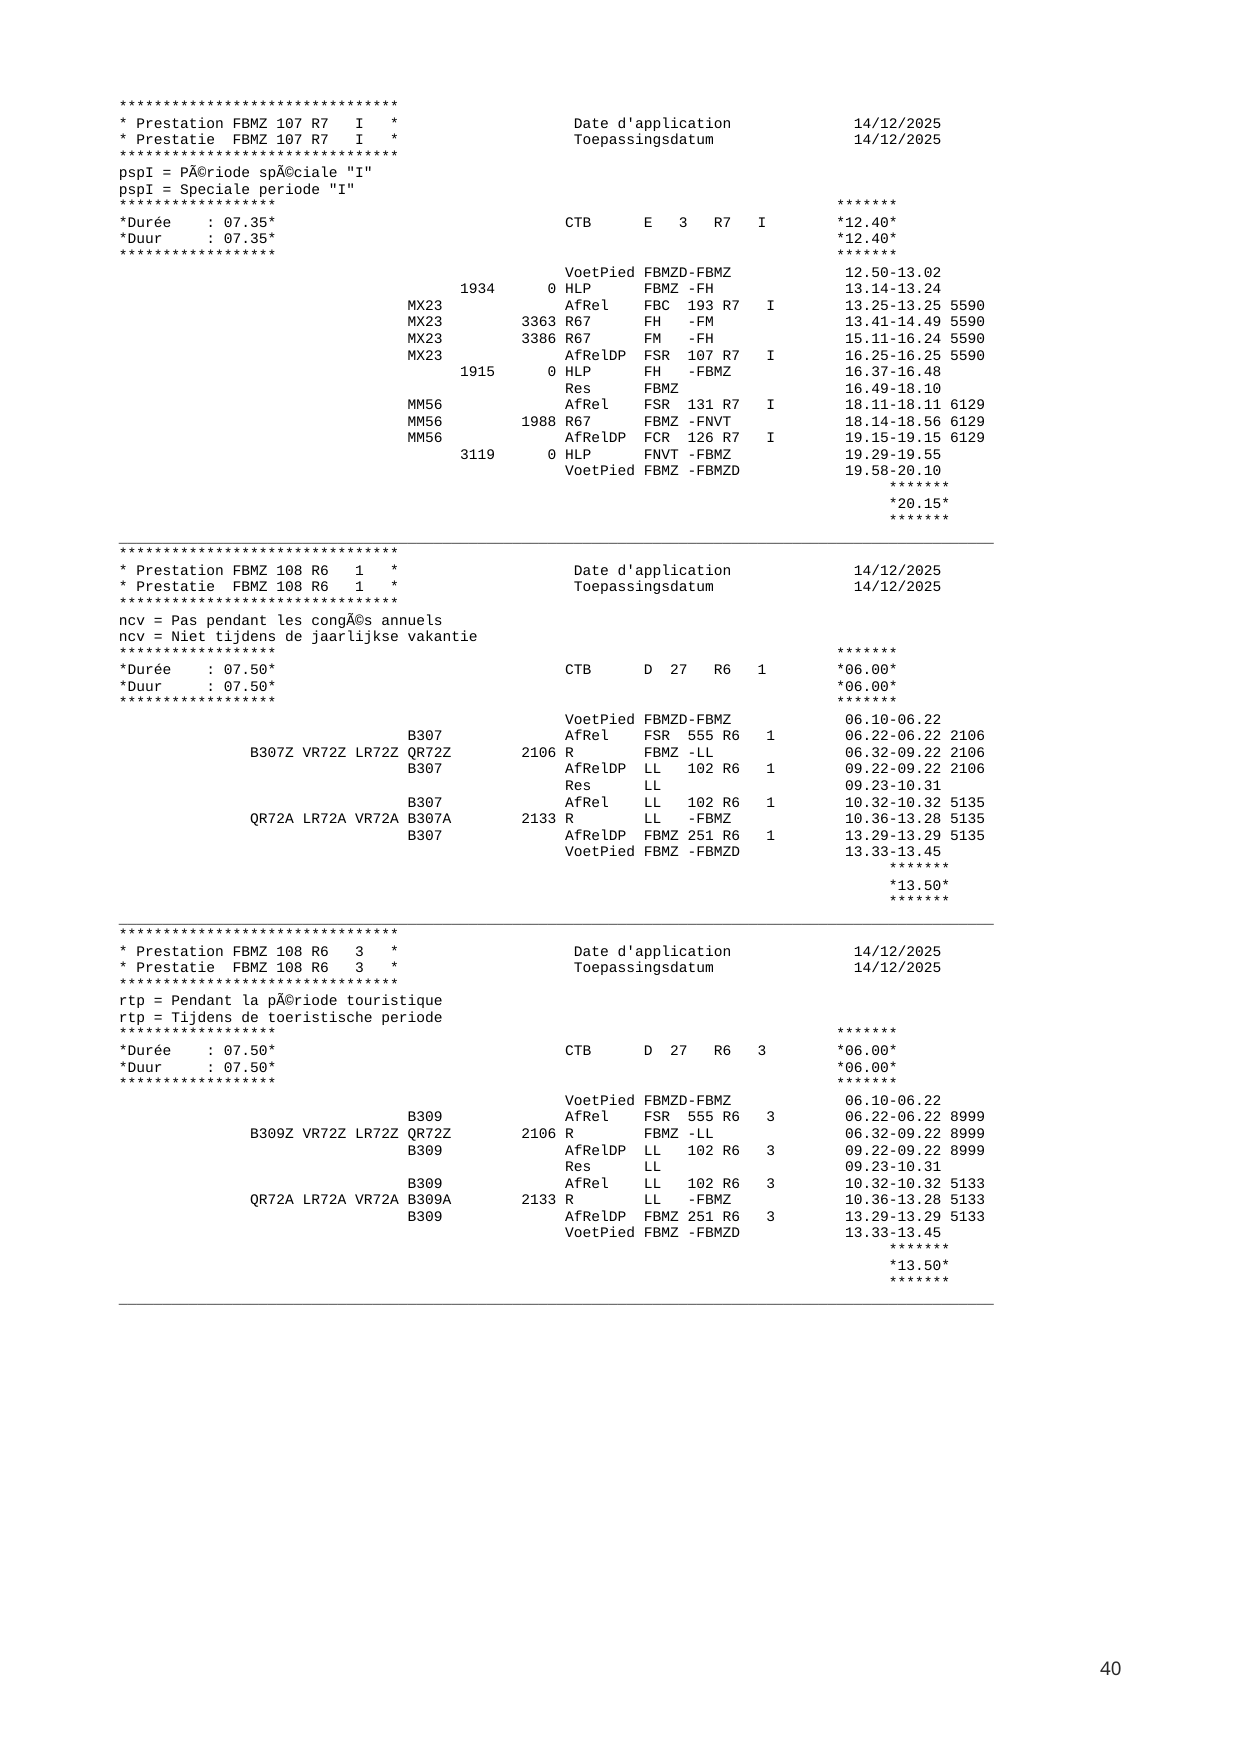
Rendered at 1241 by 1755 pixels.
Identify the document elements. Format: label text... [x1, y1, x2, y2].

text ******************************** * Prestation FBMZ 108 R6 1 * Date d'application 14/12/2025 * Prestatie FBMZ 108 R6 1 * Toepassingsdatum 14/12/2025 ******************************** ncv = Pas pendant les congÃ©s annuels ncv = Niet tijdens de jaarlijkse vakantie ****************** ******* *Durée : 07.50* CTB D 27 R6 1 *06.00* *Duur : 07.50* *06.00* ****************** ******* VoetPied FBMZD-FBMZ 06.10-06.22 B307 AfRel FSR 555 R6 1 06.22-06.22 2106 B307Z VR72Z LR72Z QR72Z 2106 R FBMZ -LL 06.32-09.22 2106 B307 AfRelDP LL 102 R6 1 09.22-09.22 2106 Res LL 09.23-10.31 B307 AfRel LL 102 R6 1 10.32-10.32 5135 QR72A LR72A VR72A B307A 2133 R LL -FBMZ 10.36-13.28 5135 B307 AfRelDP FBMZ 251 R6 1 13.29-13.29 5135 VoetPied FBMZ -FBMZD 13.33-13.45 ******* *13.50* ******* ____________________________________________________________________________________________________ [119, 546, 1122, 927]
text ******************************** * Prestation FBMZ 107 R7 I * Date d'application 14/12/2025 * Prestatie FBMZ 107 R7 I * Toepassingsdatum 14/12/2025 ******************************** pspI = PÃ©riode spÃ©ciale "I" pspI = Speciale periode "I" ****************** ******* *Durée : 07.35* CTB E 3 R7 I *12.40* *Duur : 07.35* *12.40* ****************** ******* VoetPied FBMZD-FBMZ 12.50-13.02 1934 0 HLP FBMZ -FH 13.14-13.24 MX23 AfRel FBC 193 R7 I 13.25-13.25 5590 MX23 3363 R67 FH -FM 13.41-14.49 5590 MX23 3386 R67 FM -FH 15.11-16.24 5590 MX23 AfRelDP FSR 107 R7 I 16.25-16.25 5590 1915 0 HLP FH -FBMZ 16.37-16.48 Res FBMZ 16.49-18.10 MM56 AfRel FSR 131 R7 I 18.11-18.11 6129 MM56 1988 R67 FBMZ -FNVT 18.14-18.56 6129 MM56 AfRelDP FCR 126 R7 I 19.15-19.15 6129 3119 0 HLP FNVT -FBMZ 19.29-19.55 VoetPied FBMZ -FBMZD 19.58-20.10 ******* *20.15* ******* ____________________________________________________________________________________________________ [119, 99, 1122, 546]
text ******************************** * Prestation FBMZ 108 R6 3 * Date d'application 14/12/2025 * Prestatie FBMZ 108 R6 3 * Toepassingsdatum 14/12/2025 ******************************** rtp = Pendant la pÃ©riode touristique rtp = Tijdens de toeristische periode ****************** ******* *Durée : 07.50* CTB D 27 R6 3 *06.00* *Duur : 07.50* *06.00* ****************** ******* VoetPied FBMZD-FBMZ 06.10-06.22 B309 AfRel FSR 555 R6 3 06.22-06.22 8999 B309Z VR72Z LR72Z QR72Z 2106 R FBMZ -LL 06.32-09.22 8999 B309 AfRelDP LL 102 R6 3 09.22-09.22 8999 Res LL 09.23-10.31 B309 AfRel LL 102 R6 3 10.32-10.32 5133 QR72A LR72A VR72A B309A 2133 R LL -FBMZ 10.36-13.28 5133 B309 AfRelDP FBMZ 251 R6 3 13.29-13.29 5133 VoetPied FBMZ -FBMZD 13.33-13.45 ******* *13.50* ******* ____________________________________________________________________________________________________ [119, 927, 1122, 1308]
